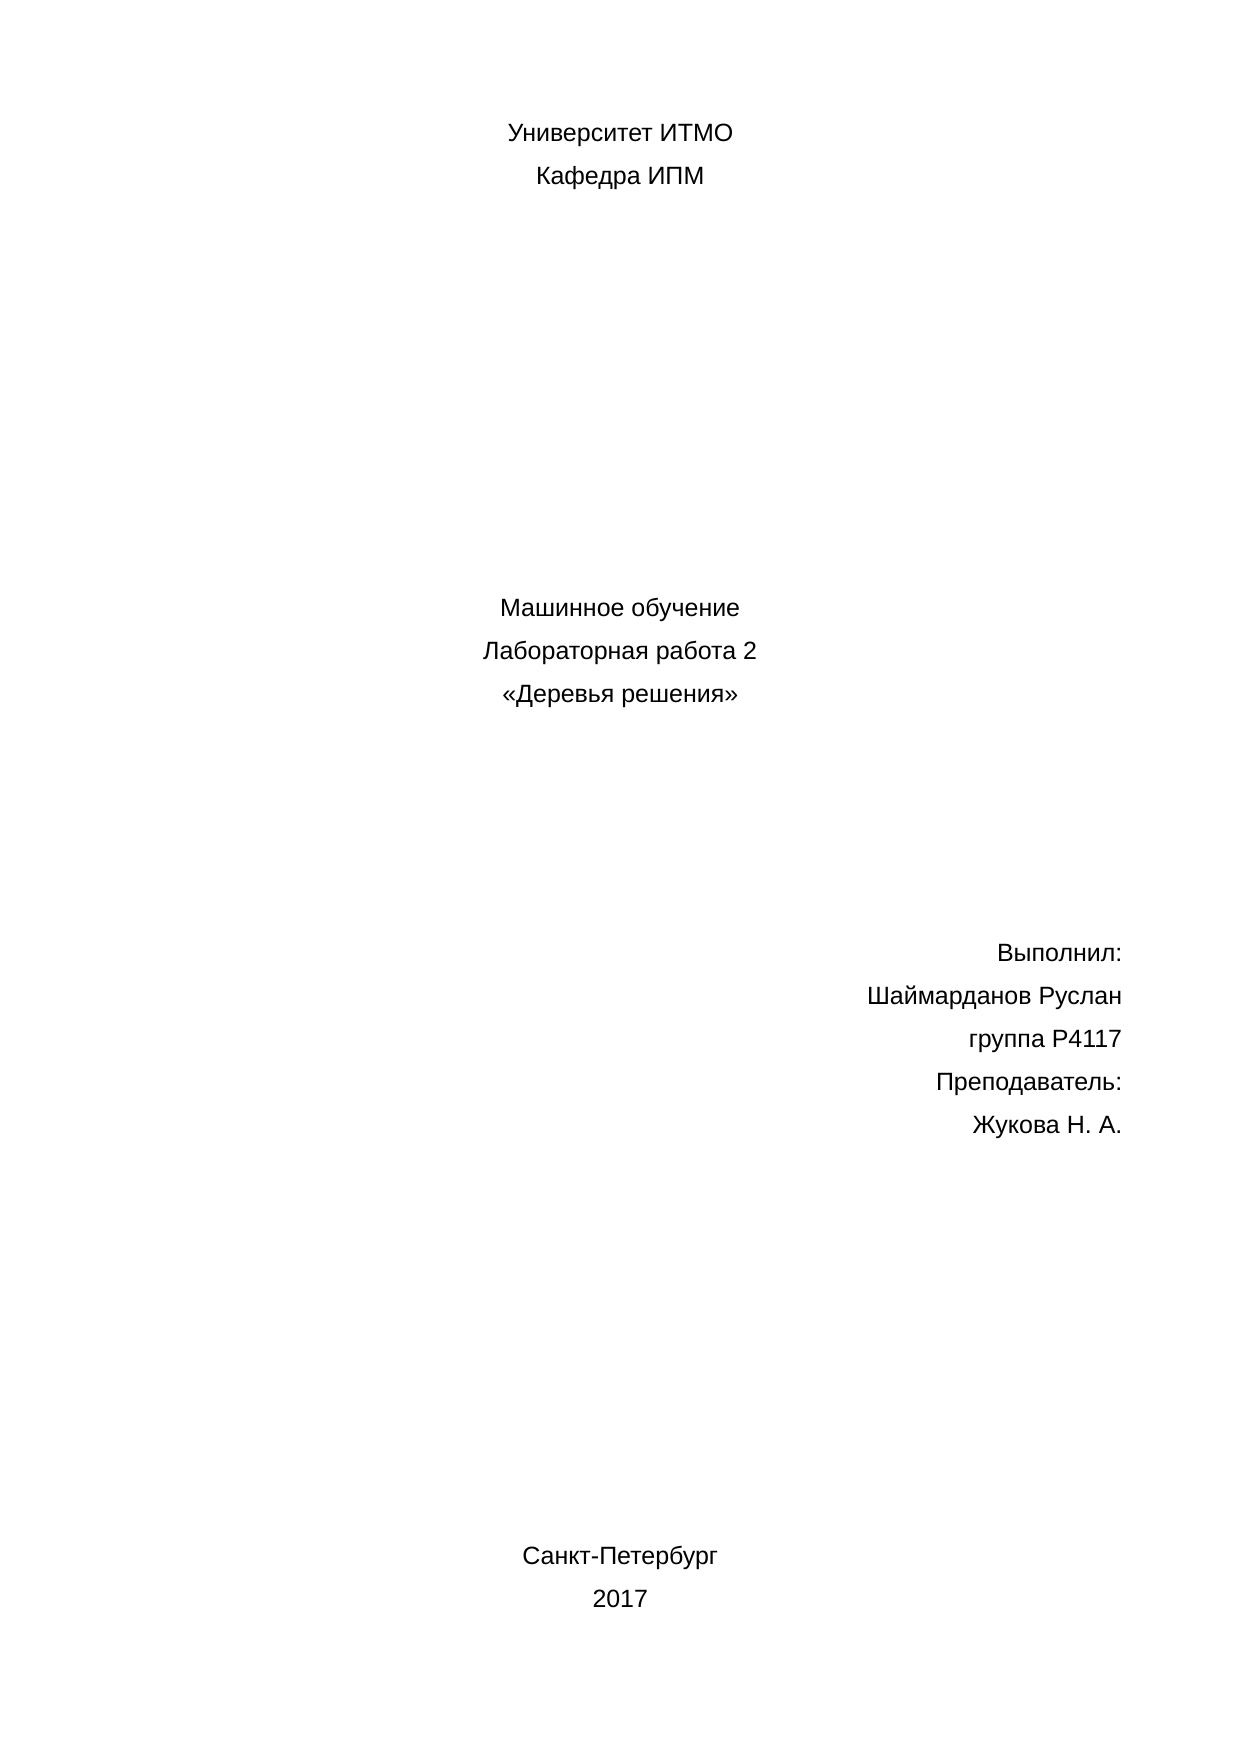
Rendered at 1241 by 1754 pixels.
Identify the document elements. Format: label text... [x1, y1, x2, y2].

text Кафедра ИПМ [118, 161, 1122, 190]
text 2017 [118, 1584, 1122, 1613]
text Жукова Н. А. [118, 1110, 1122, 1139]
text Выполнил: [118, 937, 1122, 966]
text Лабораторная работа 2 [118, 636, 1122, 664]
text «Деревья решения» [118, 679, 1122, 707]
text Санкт-Петербург [118, 1541, 1122, 1570]
text Университет ИТМО [118, 118, 1122, 147]
text группа Р4117 [118, 1024, 1122, 1052]
text Преподаватель: [118, 1067, 1122, 1096]
text Машинное обучение [118, 592, 1122, 621]
text Шаймарданов Руслан [118, 981, 1122, 1009]
